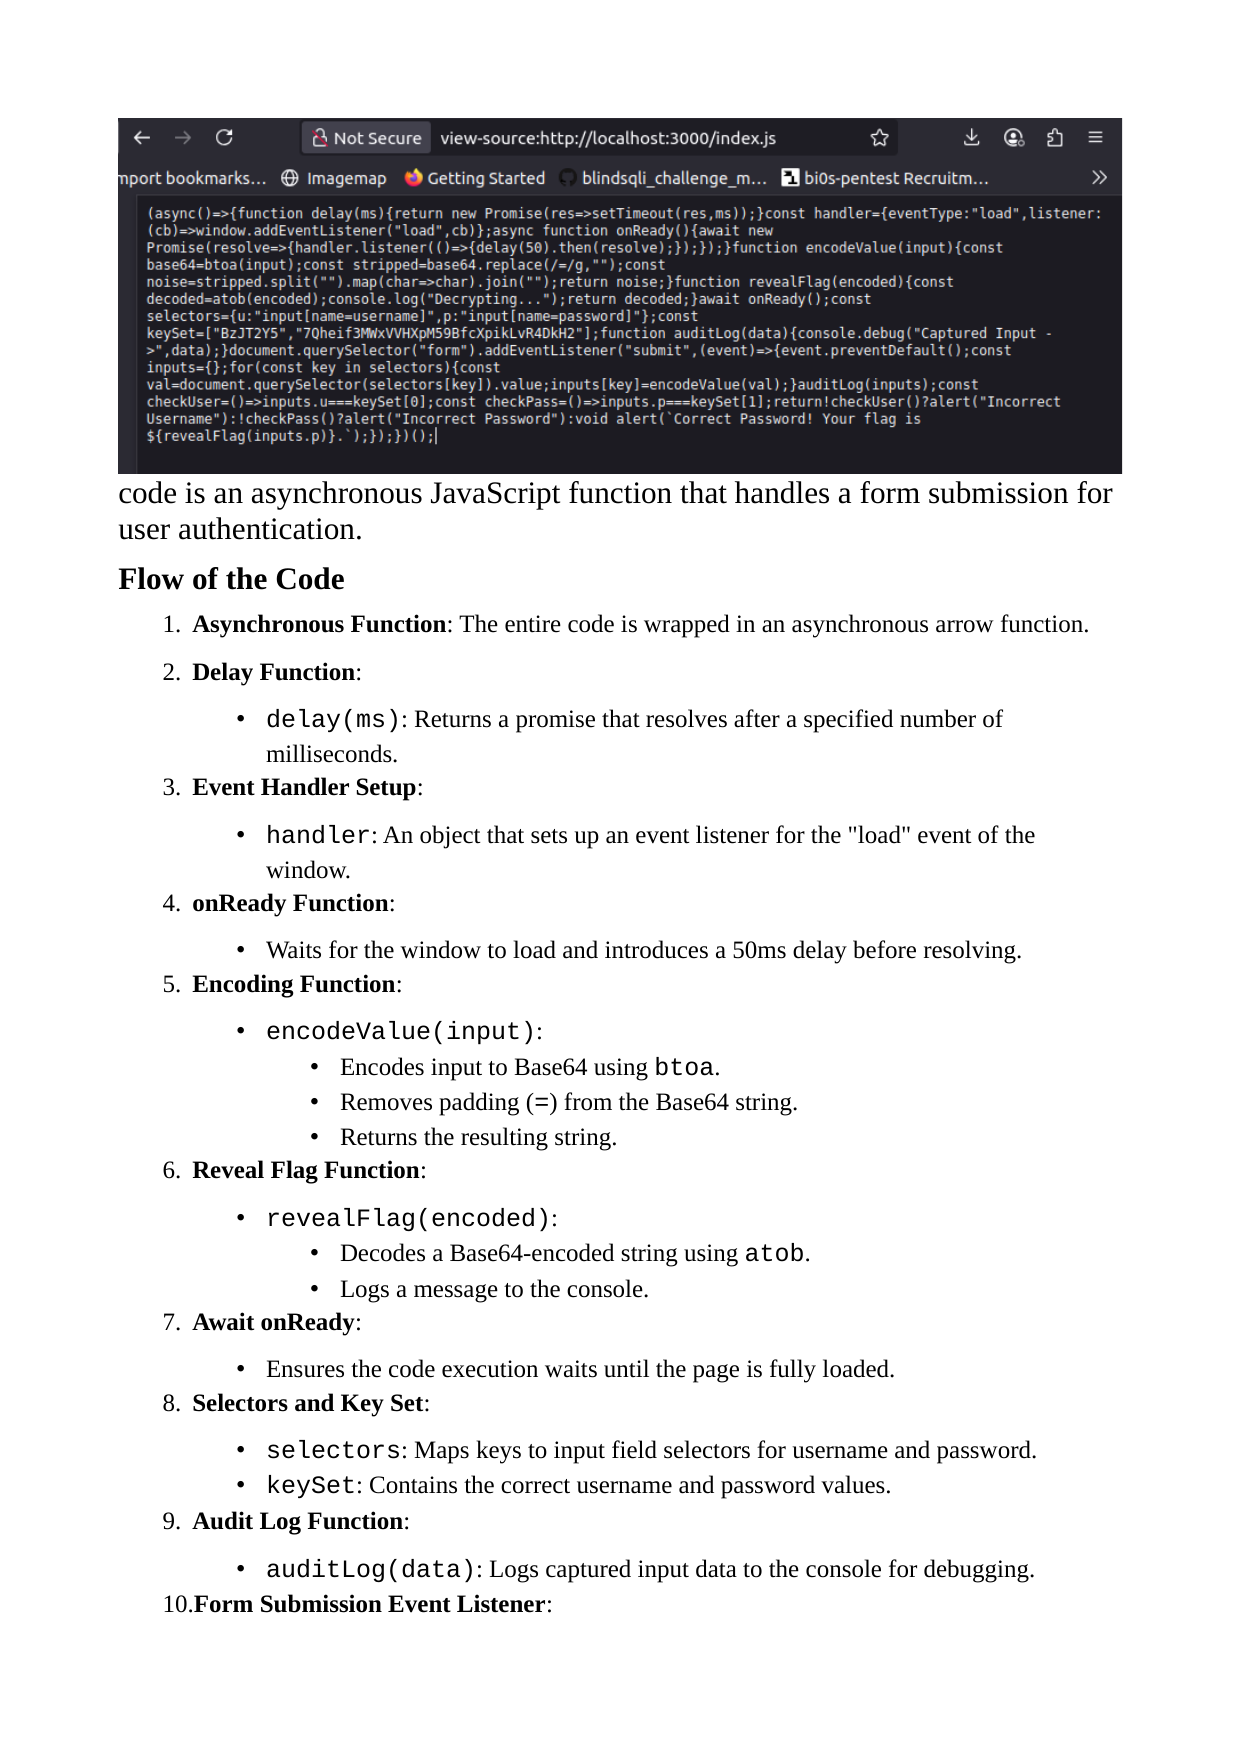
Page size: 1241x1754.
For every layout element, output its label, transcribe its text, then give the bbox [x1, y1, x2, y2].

list auditLog(data): Logs captured input data to the console for debugging. [236, 1554, 1122, 1584]
list Await onReady: [162, 1307, 1122, 1336]
list Removes padding (=) from the Base64 string. [310, 1087, 1122, 1118]
list delay(ms): Returns a promise that resolves after a specified number of milliseconds. [236, 704, 1122, 768]
list Audit Log Function: [162, 1506, 1122, 1535]
list onReady Function: [162, 888, 1122, 917]
list Ensures the code execution waits until the page is fully loaded. [236, 1354, 1122, 1383]
list selectors: Maps keys to input field selectors for username and password. [236, 1435, 1122, 1466]
subtitle Flow of the Code [118, 561, 1122, 596]
list keySet: Contains the correct username and password values. [236, 1471, 1122, 1501]
list Waits for the window to load and introduces a 50ms delay before resolving. [236, 936, 1122, 964]
text code is an asynchronous JavaScript function that handles a form submission for user authentication. [118, 474, 1122, 546]
list Returns the resulting string. [310, 1122, 1122, 1151]
list Encoding Function: [162, 969, 1122, 997]
list handler: An object that sets up an event listener for the "load" event of the window. [236, 820, 1122, 884]
list Asynchronous Function: The entire code is wrapped in an asynchronous arrow function. [162, 609, 1122, 638]
list Form Submission Event Listener: [162, 1589, 1122, 1618]
picture [118, 118, 1123, 474]
list Decodes a Base64-encoded string using atob. [310, 1238, 1122, 1269]
list Selectors and Key Set: [162, 1388, 1122, 1416]
list Logs a message to the console. [310, 1274, 1122, 1303]
list Delay Function: [162, 657, 1122, 685]
list Event Handler Setup: [162, 772, 1122, 801]
list revealFlag(encoded): [236, 1203, 1122, 1234]
list encodeValue(input): [236, 1016, 1122, 1047]
list Encodes input to Base64 using btoa. [310, 1052, 1122, 1082]
list Reveal Flag Function: [162, 1156, 1122, 1184]
